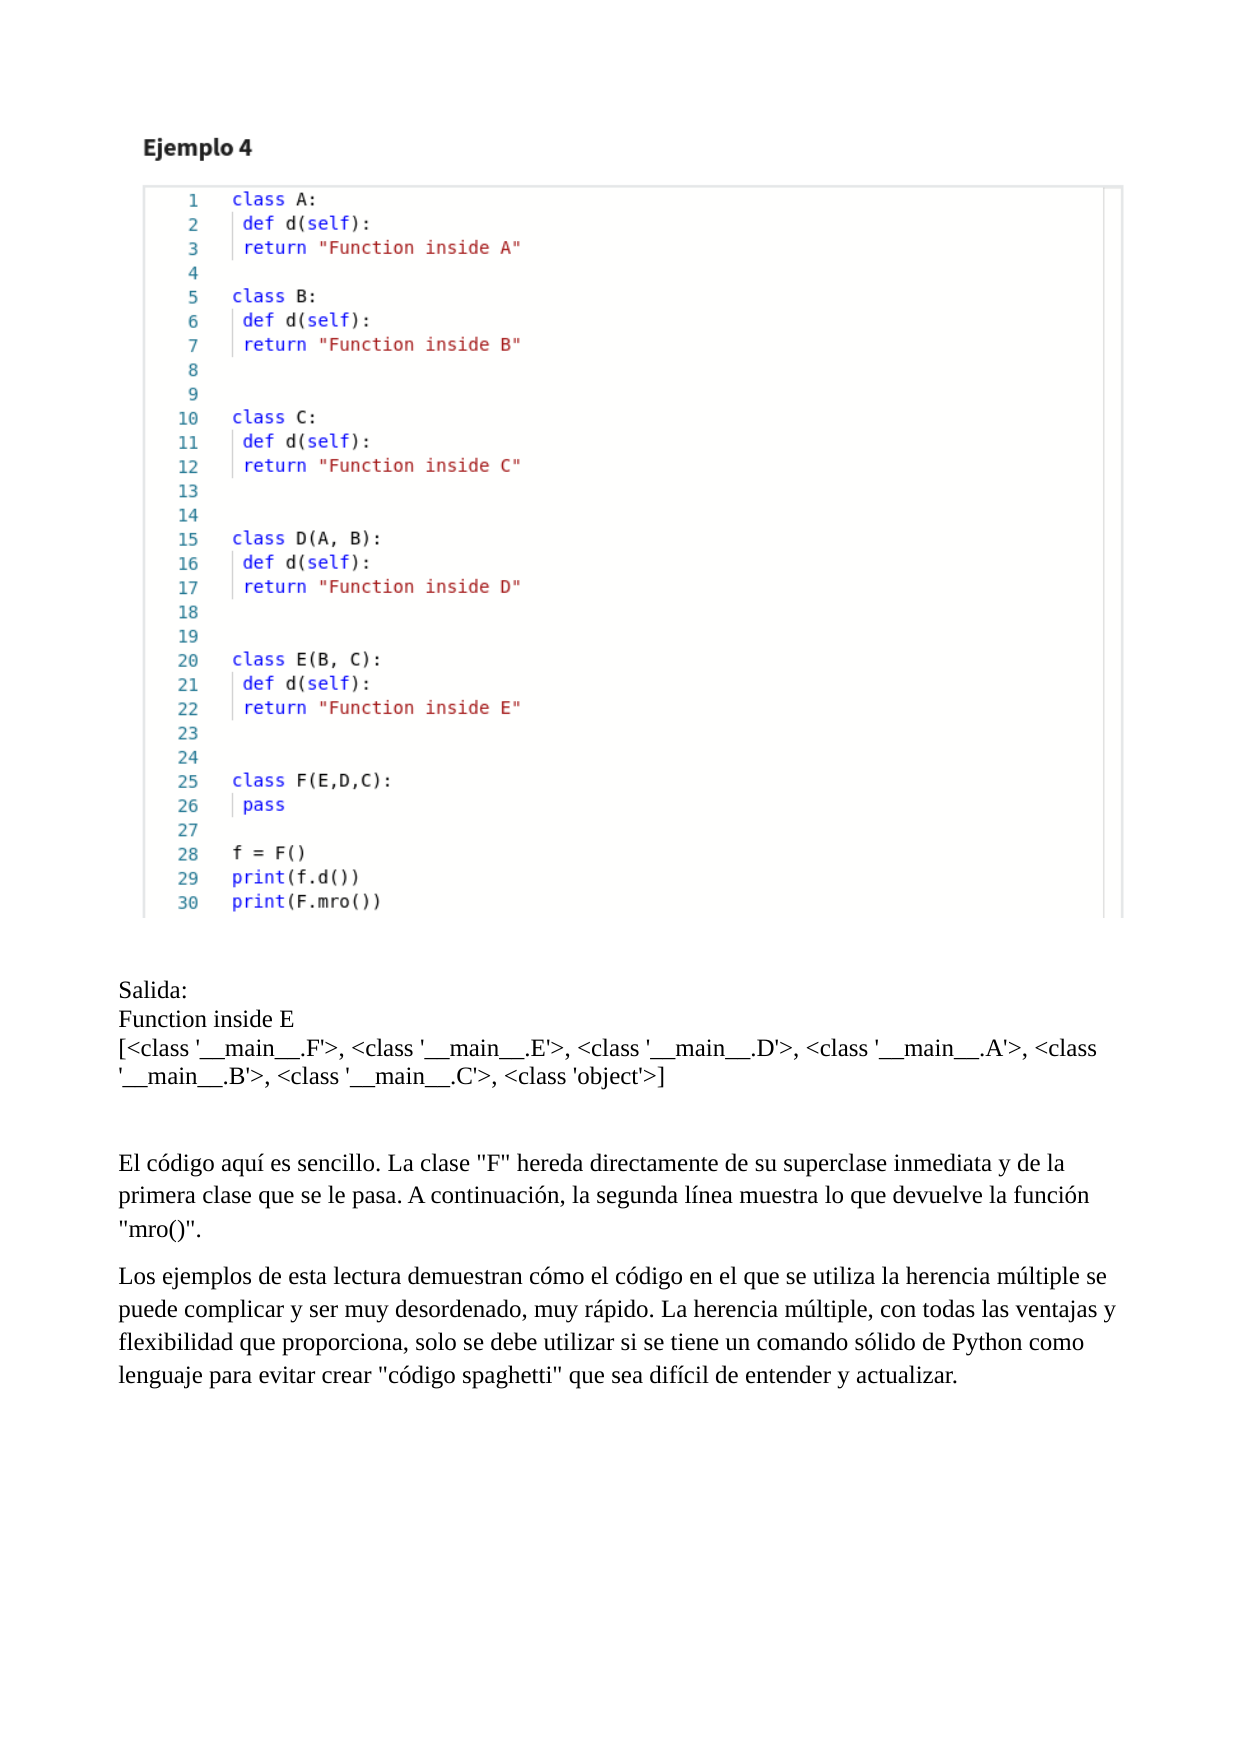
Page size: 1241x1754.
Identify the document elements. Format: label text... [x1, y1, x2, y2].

picture [126, 111, 1130, 918]
text [<class '__main__.F'>, <class '__main__.E'>, <class '__main__.D'>, <class '__main__.A'>, <class '__main__.B'>, <class '__main__.C'>, <class 'object'>] [118, 1033, 1122, 1090]
text Salida: [118, 975, 1122, 1004]
text El código aquí es sencillo. La clase "F" hereda directamente de su superclase inmediata y de la primera clase que se le pasa. A continuación, la segunda línea muestra lo que devuelve la función "mro()". [118, 1148, 1122, 1242]
text Los ejemplos de esta lectura demuestran cómo el código en el que se utiliza la herencia múltiple se puede complicar y ser muy desordenado, muy rápido. La herencia múltiple, con todas las ventajas y flexibilidad que proporciona, solo se debe utilizar si se tiene un comando sólido de Python como lenguaje para evitar crear "código spaghetti" que sea difícil de entender y actualizar. [118, 1261, 1122, 1389]
text Function inside E [118, 1004, 1122, 1033]
